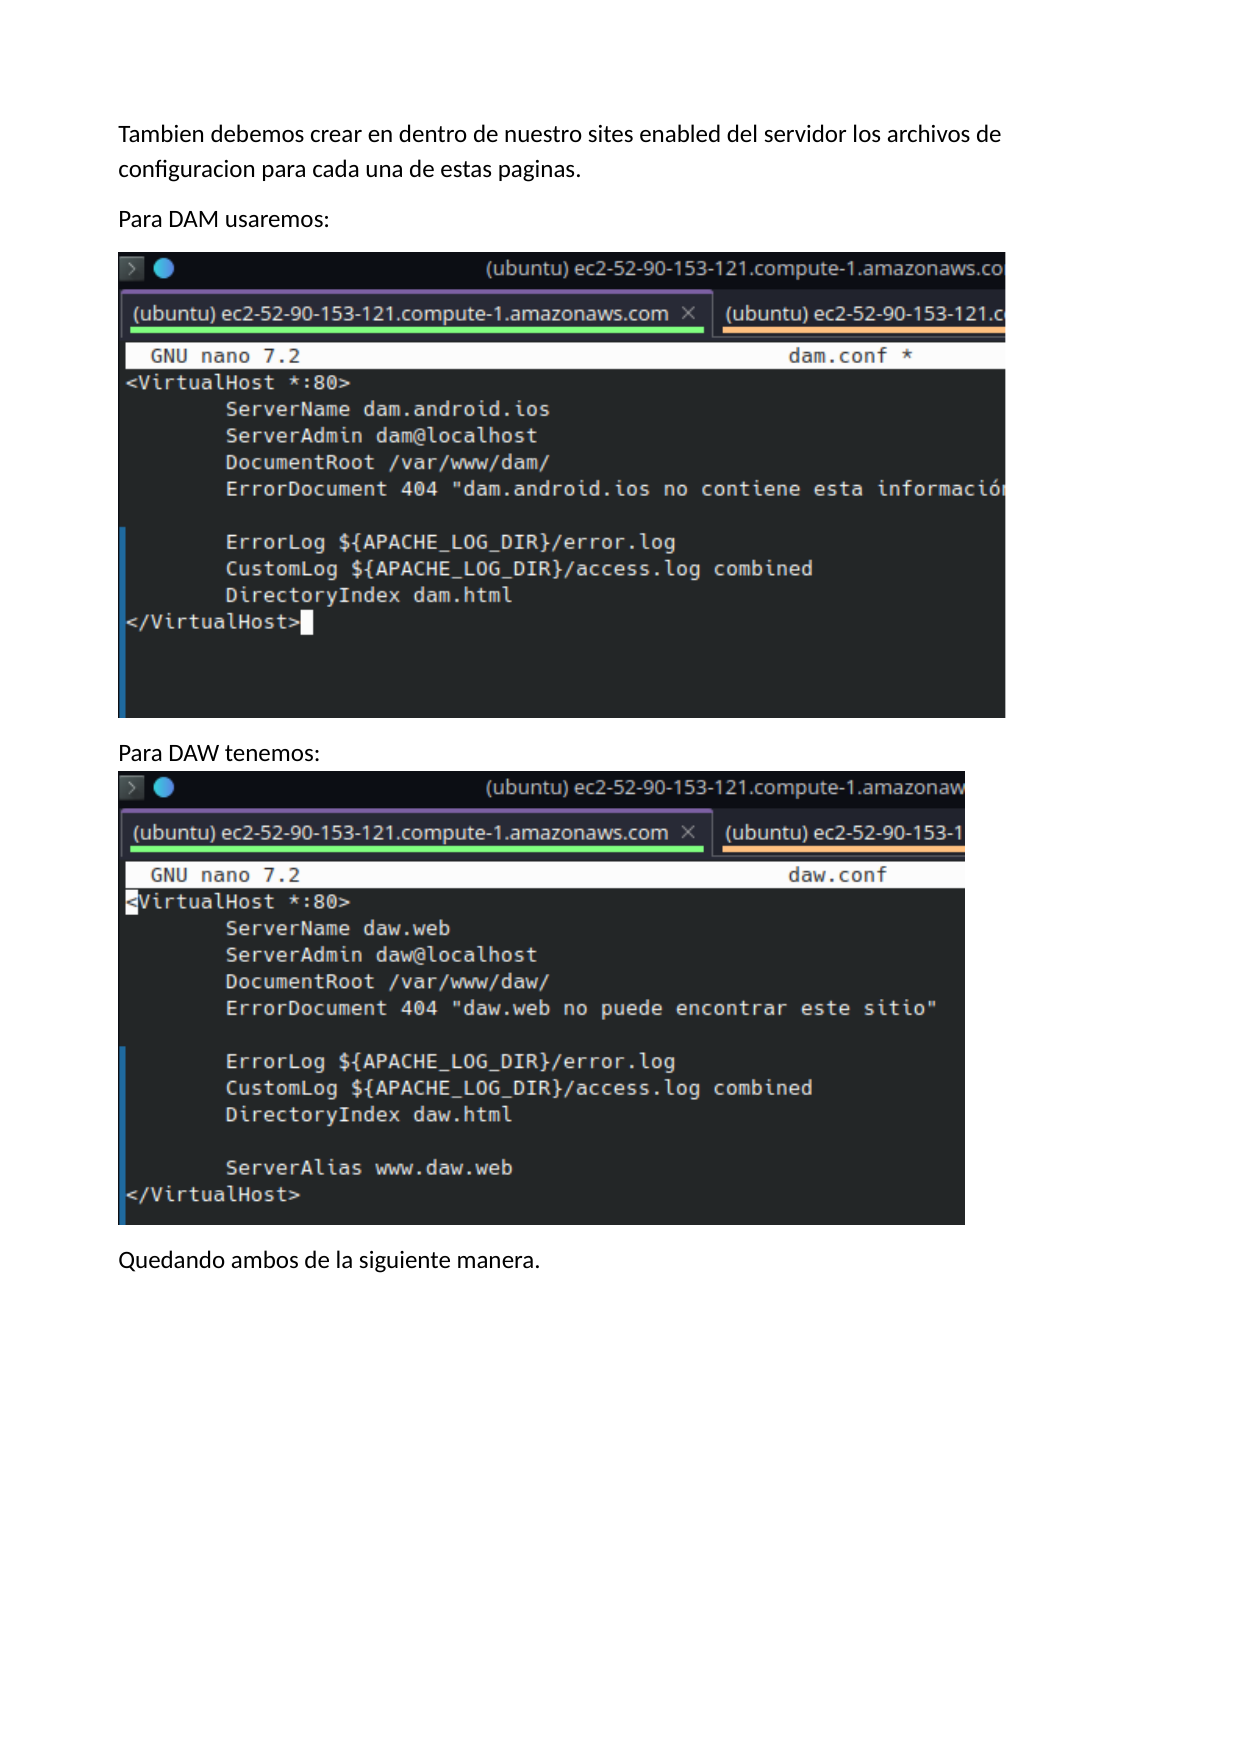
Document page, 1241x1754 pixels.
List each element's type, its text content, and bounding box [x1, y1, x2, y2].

text Tambien debemos crear en dentro de nuestro sites enabled del servidor los archivos de configuracion para cada una de estas paginas. [118, 118, 1122, 184]
picture [118, 771, 965, 1225]
text Quedando ambos de la siguiente manera. [118, 1244, 1122, 1274]
text Para DAW tenemos: [118, 737, 1122, 1225]
text Para DAM usaremos: [118, 203, 1122, 233]
picture [118, 252, 1006, 718]
